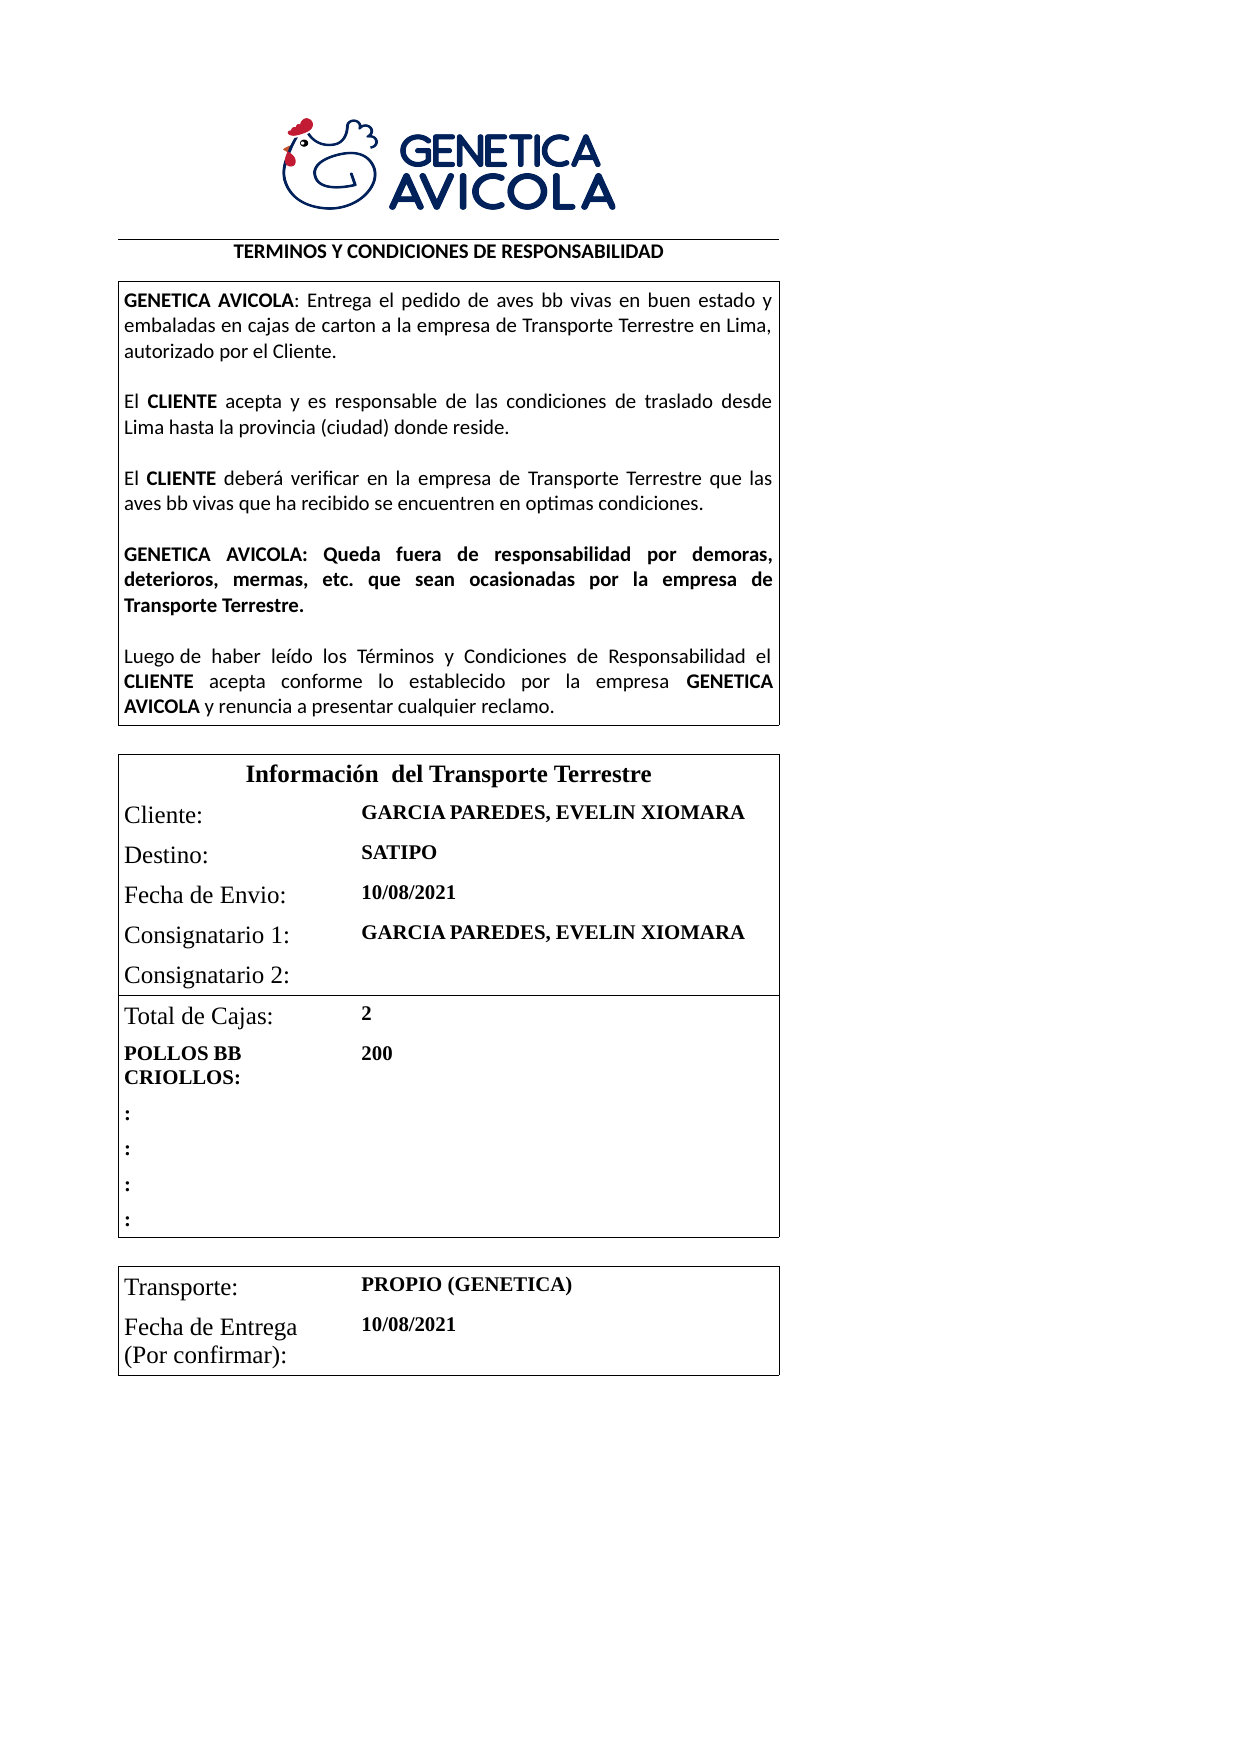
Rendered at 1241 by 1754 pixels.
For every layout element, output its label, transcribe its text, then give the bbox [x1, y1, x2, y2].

table_cell Transporte: [119, 1267, 356, 1306]
table_cell GARCIA PAREDES, EVELIN XIOMARA [356, 915, 779, 955]
table_cell 2 [356, 996, 779, 1035]
table_cell [356, 1095, 779, 1130]
table_cell : [119, 1166, 356, 1201]
table_cell Fecha de Envio: [119, 874, 356, 914]
table_cell [356, 1130, 779, 1166]
table_cell 10/08/2021 [356, 1306, 779, 1375]
table_cell POLLOS BB CRIOLLOS: [119, 1035, 356, 1095]
table_header TERMINOS Y CONDICIONES DE RESPONSABILIDAD [118, 240, 779, 281]
table_cell : [119, 1095, 356, 1130]
table_cell Consignatario 2: [119, 955, 356, 995]
table_cell Destino: [119, 834, 356, 874]
table_cell 200 [356, 1035, 779, 1095]
table_cell : [119, 1201, 356, 1237]
table_cell : [119, 1130, 356, 1166]
table_cell [356, 1201, 779, 1237]
table_cell Total de Cajas: [119, 996, 356, 1035]
table_header Información del Transporte Terrestre [119, 755, 779, 794]
table_cell [118, 1238, 356, 1266]
table_cell PROPIO (GENETICA) [356, 1267, 779, 1306]
table_cell GARCIA PAREDES, EVELIN XIOMARA [356, 794, 779, 834]
table_cell 10/08/2021 [356, 874, 779, 914]
table_cell [356, 1238, 779, 1266]
table_cell Fecha de Entrega (Por confirmar): [119, 1306, 356, 1375]
table_cell GENETICA AVICOLA: Entrega el pedido de aves bb vivas en buen estado y embaladas en cajas de carton a la empresa de Transporte Terrestre en Lima, autorizado por el Cliente. El CLIENTE acepta y es responsable de las condiciones de traslado desde Lima hasta la provincia (ciudad) donde reside. El CLIENTE deberá verificar en la empresa de Transporte Terrestre que las aves bb vivas que ha recibido se encuentren en optimas condiciones. GENETICA AVICOLA: Queda fuera de responsabilidad por demoras, deterioros, mermas, etc. que sean ocasionadas por la empresa de Transporte Terrestre. Luego de haber leído los Términos y Condiciones de Responsabilidad el CLIENTE acepta conforme lo establecido por la empresa GENETICA AVICOLA y renuncia a presentar cualquier reclamo. [119, 282, 779, 725]
table_cell [356, 955, 779, 995]
table_cell SATIPO [356, 834, 779, 874]
table_cell [356, 1166, 779, 1201]
table_cell Consignatario 1: [119, 915, 356, 955]
picture [282, 118, 616, 210]
table_cell Cliente: [119, 794, 356, 834]
